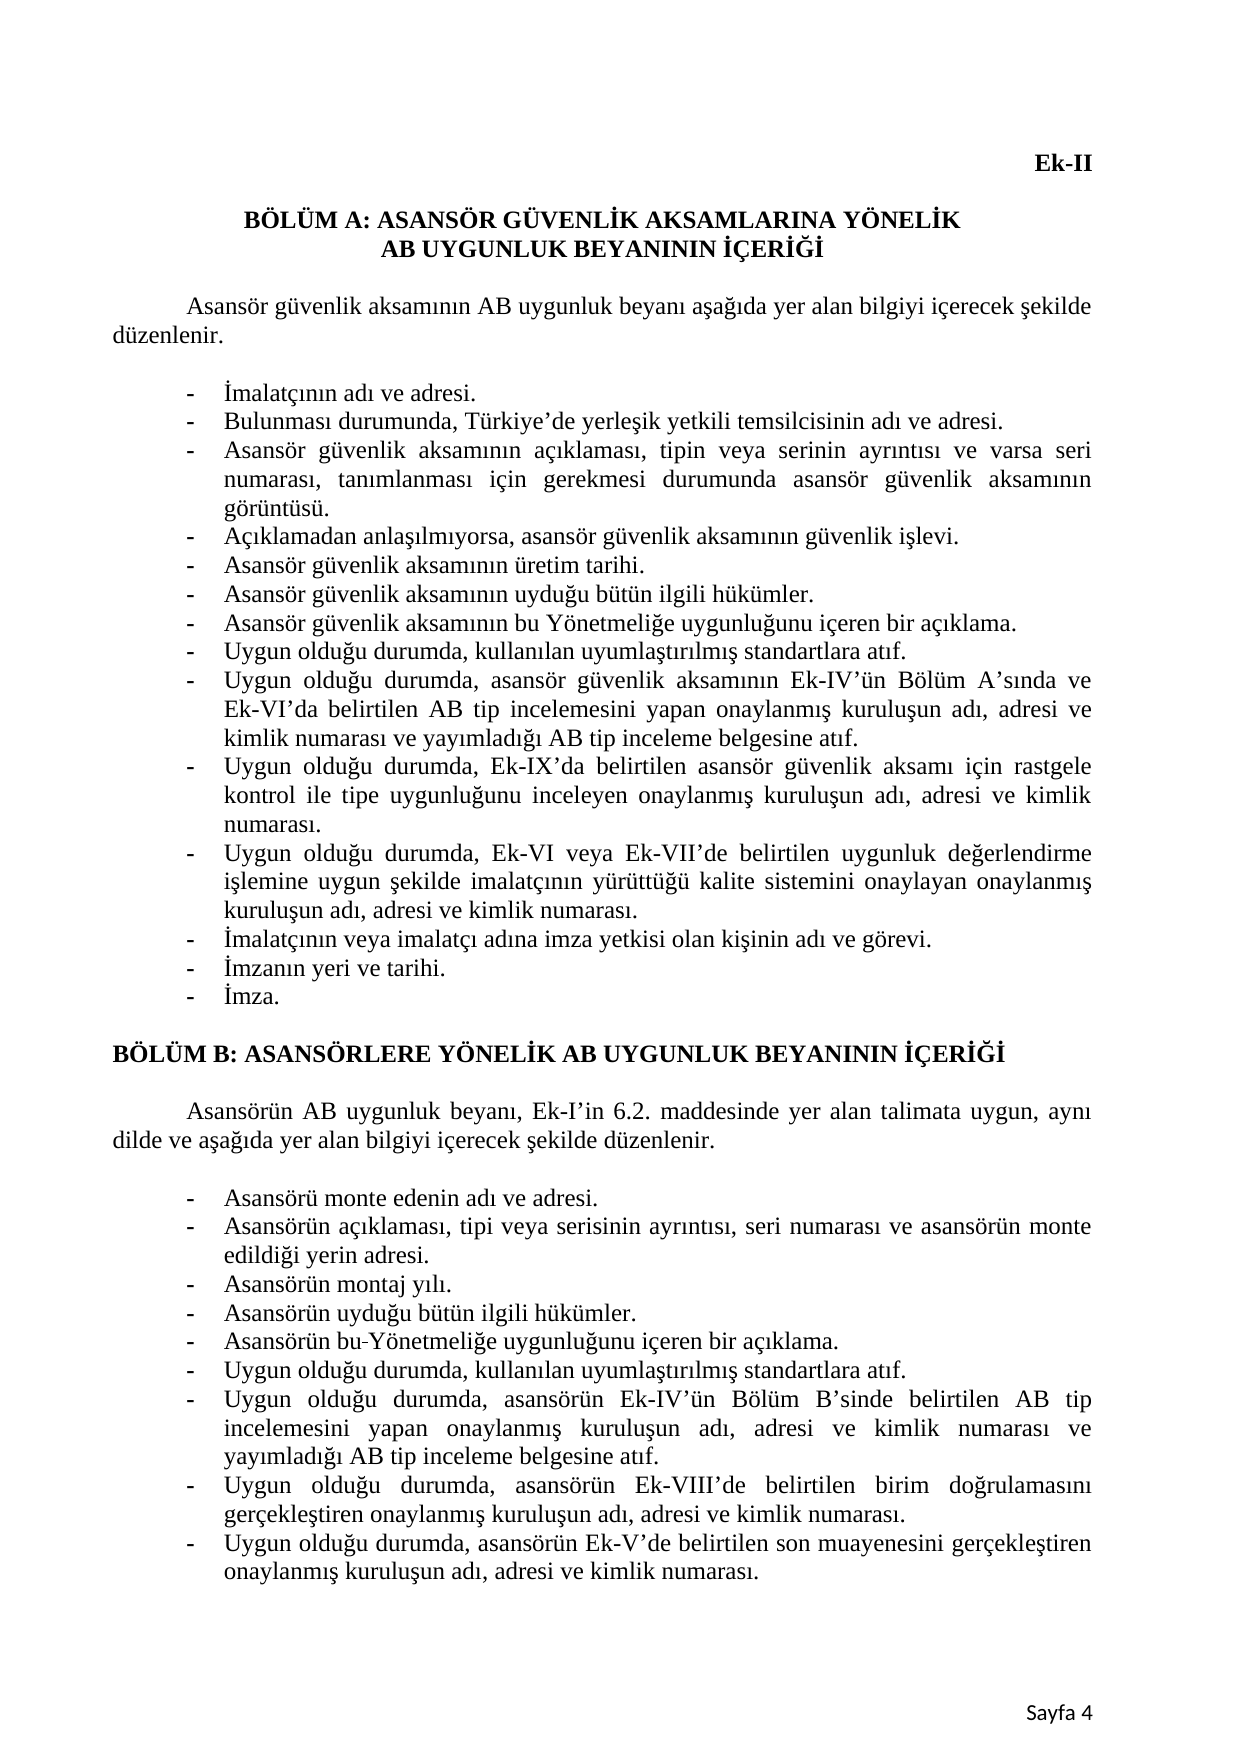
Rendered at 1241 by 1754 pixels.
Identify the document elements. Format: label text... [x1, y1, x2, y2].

list Uygun olduğu durumda, asansörün Ek-VIII’de belirtilen birim doğrulamasını gerçekleştiren onaylanmış kuruluşun adı, adresi ve kimlik numarası. [186, 1470, 1092, 1528]
list İmalatçının veya imalatçı adına imza yetkisi olan kişinin adı ve görevi. [186, 924, 1092, 953]
text BÖLÜM B: ASANSÖRLERE YÖNELİK AB UYGUNLUK BEYANININ İÇERİĞİ [112, 1039, 1092, 1068]
text Ek-II [112, 148, 1092, 176]
text BÖLÜM A: ASANSÖR GÜVENLİK AKSAMLARINA YÖNELİK [112, 205, 1092, 234]
list Asansörün uyduğu bütün ilgili hükümler. [186, 1298, 1092, 1326]
list Açıklamadan anlaşılmıyorsa, asansör güvenlik aksamının güvenlik işlevi. [186, 521, 1092, 550]
list İmalatçının adı ve adresi. [186, 378, 1092, 406]
list Asansörü monte edenin adı ve adresi. [186, 1183, 1092, 1211]
text Asansör güvenlik aksamının AB uygunluk beyanı aşağıda yer alan bilgiyi içerecek şekilde düzenlenir. [112, 291, 1092, 349]
list Uygun olduğu durumda, Ek-VI veya Ek-VII’de belirtilen uygunluk değerlendirme işlemine uygun şekilde imalatçının yürüttüğü kalite sistemini onaylayan onaylanmış kuruluşun adı, adresi ve kimlik numarası. [186, 838, 1092, 924]
list Uygun olduğu durumda, asansörün Ek-V’de belirtilen son muayenesini gerçekleştiren onaylanmış kuruluşun adı, adresi ve kimlik numarası. [186, 1528, 1092, 1585]
list Asansör güvenlik aksamının uyduğu bütün ilgili hükümler. [186, 579, 1092, 608]
list Asansörün bu Yönetmeliğe uygunluğunu içeren bir açıklama. [186, 1326, 1092, 1355]
list Asansörün açıklaması, tipi veya serisinin ayrıntısı, seri numarası ve asansörün monte edildiği yerin adresi. [186, 1211, 1092, 1269]
list Uygun olduğu durumda, Ek-IX’da belirtilen asansör güvenlik aksamı için rastgele kontrol ile tipe uygunluğunu inceleyen onaylanmış kuruluşun adı, adresi ve kimlik numarası. [186, 751, 1092, 838]
list İmza. [186, 981, 1092, 1010]
list Uygun olduğu durumda, kullanılan uyumlaştırılmış standartlara atıf. [186, 1355, 1092, 1384]
text Asansörün AB uygunluk beyanı, Ek-I’in 6.2. maddesinde yer alan talimata uygun, aynı dilde ve aşağıda yer alan bilgiyi içerecek şekilde düzenlenir. [112, 1096, 1092, 1154]
list Asansörün montaj yılı. [186, 1269, 1092, 1298]
list İmzanın yeri ve tarihi. [186, 953, 1092, 981]
list Asansör güvenlik aksamının bu Yönetmeliğe uygunluğunu içeren bir açıklama. [186, 608, 1092, 636]
list Asansör güvenlik aksamının üretim tarihi. [186, 550, 1092, 579]
list Asansör güvenlik aksamının açıklaması, tipin veya serinin ayrıntısı ve varsa seri numarası, tanımlanması için gerekmesi durumunda asansör güvenlik aksamının görüntüsü. [186, 435, 1092, 521]
text AB UYGUNLUK BEYANININ İÇERİĞİ [112, 234, 1092, 263]
list Uygun olduğu durumda, asansör güvenlik aksamının Ek-IV’ün Bölüm A’sında ve Ek-VI’da belirtilen AB tip incelemesini yapan onaylanmış kuruluşun adı, adresi ve kimlik numarası ve yayımladığı AB tip inceleme belgesine atıf. [186, 665, 1092, 751]
list Bulunması durumunda, Türkiye’de yerleşik yetkili temsilcisinin adı ve adresi. [186, 406, 1092, 435]
list Uygun olduğu durumda, asansörün Ek-IV’ün Bölüm B’sinde belirtilen AB tip incelemesini yapan onaylanmış kuruluşun adı, adresi ve kimlik numarası ve yayımladığı AB tip inceleme belgesine atıf. [186, 1384, 1092, 1470]
list Uygun olduğu durumda, kullanılan uyumlaştırılmış standartlara atıf. [186, 636, 1092, 665]
